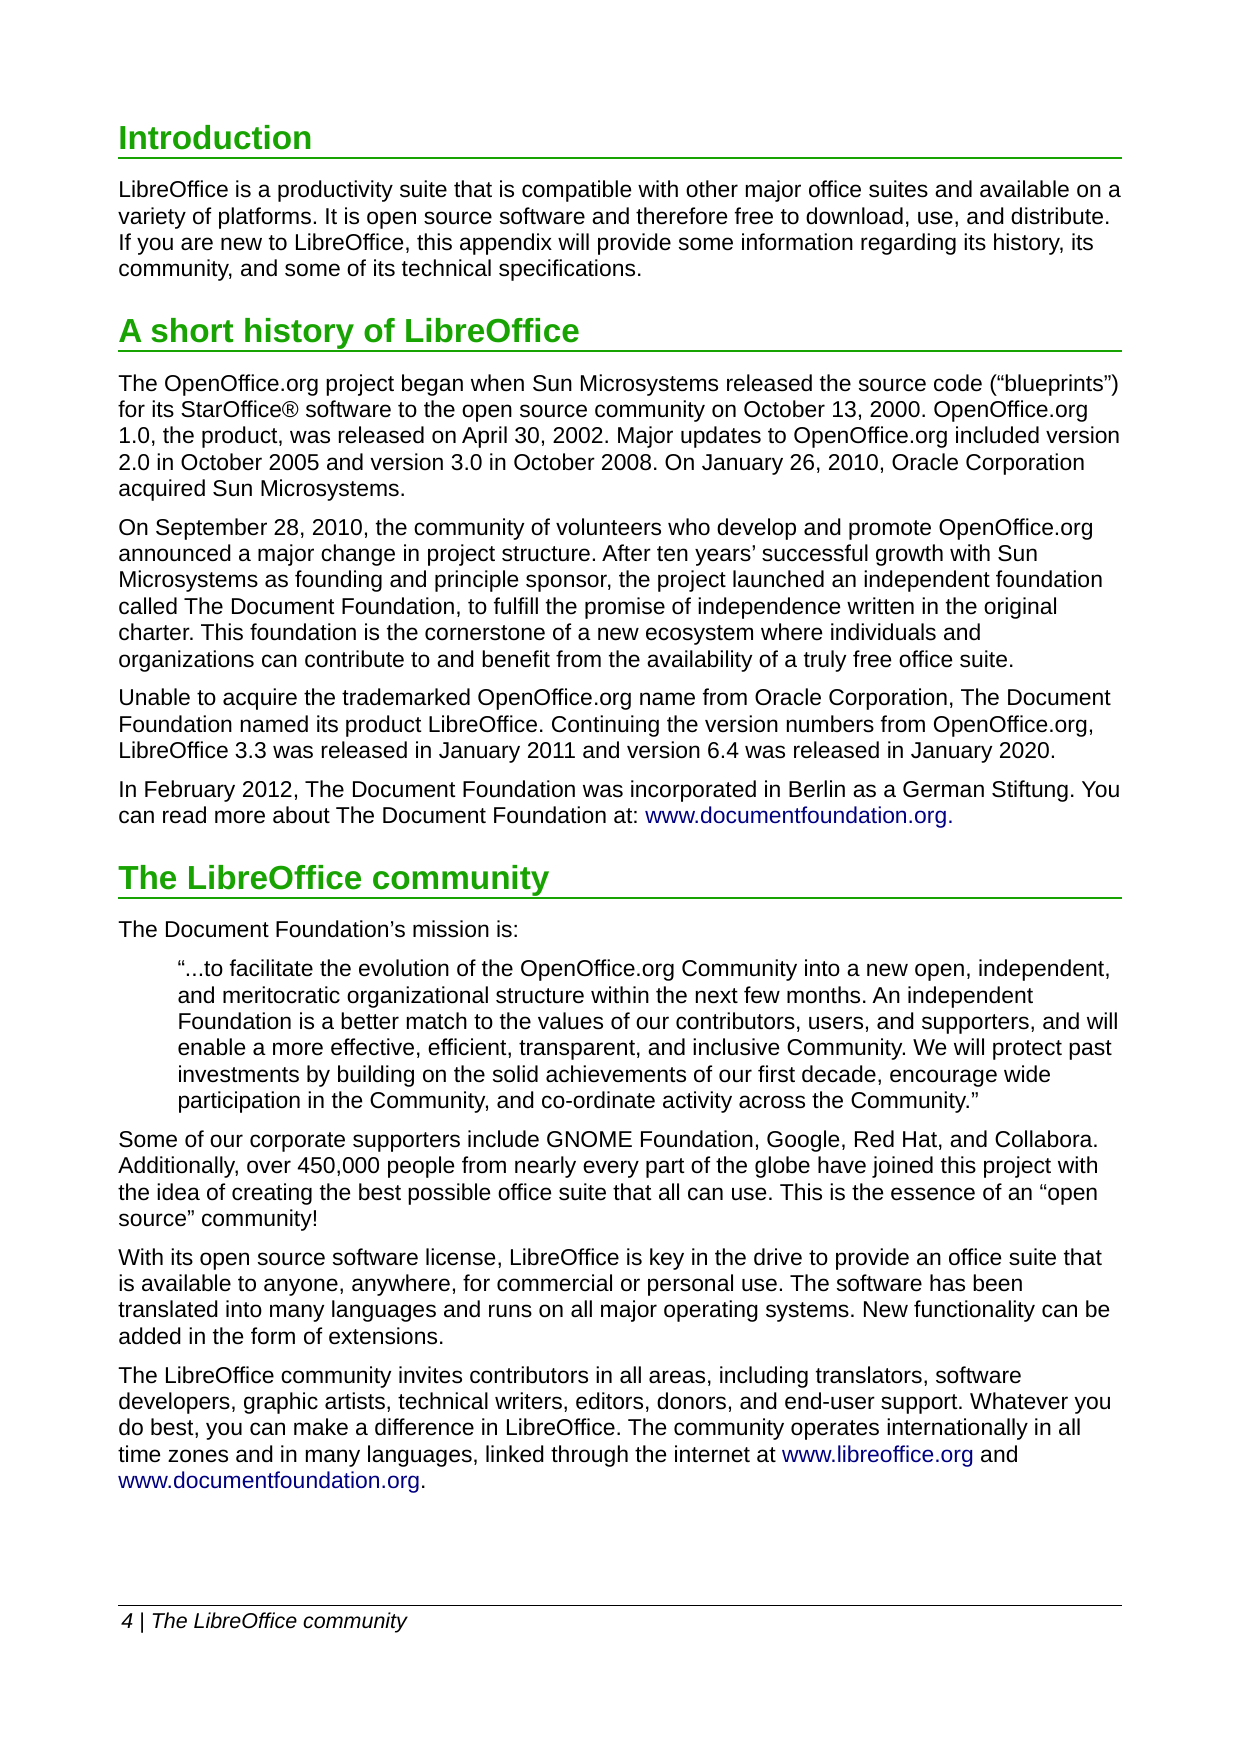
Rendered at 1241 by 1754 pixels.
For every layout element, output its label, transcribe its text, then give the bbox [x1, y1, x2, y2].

subtitle The LibreOffice community [118, 858, 1122, 897]
subtitle Introduction [118, 118, 1122, 157]
text Unable to acquire the trademarked OpenOffice.org name from Oracle Corporation, The Document Foundation named its product LibreOffice. Continuing the version numbers from OpenOffice.org, LibreOffice 3.3 was released in January 2011 and version 6.4 was released in January 2020. [118, 684, 1122, 763]
text LibreOffice is a productivity suite that is compatible with other major office suites and available on a variety of platforms. It is open source software and therefore free to download, use, and distribute. If you are new to LibreOffice, this appendix will provide some information regarding its history, its community, and some of its technical specifications. [118, 176, 1122, 282]
text “...to facilitate the evolution of the OpenOffice.org Community into a new open, independent, and meritocratic organizational structure within the next few months. An independent Foundation is a better match to the values of our contributors, users, and supporters, and will enable a more effective, efficient, transparent, and inclusive Community. We will protect past investments by building on the solid achievements of our first decade, encourage wide participation in the Community, and co-ordinate activity across the Community.” [177, 955, 1122, 1113]
text With its open source software license, LibreOffice is key in the drive to provide an office suite that is available to anyone, anywhere, for commercial or personal use. The software has been translated into many languages and runs on all major operating systems. New functionality can be added in the form of extensions. [118, 1244, 1122, 1349]
text The Document Foundation’s mission is: [118, 916, 1122, 943]
text In February 2012, The Document Foundation was incorporated in Berlin as a German Stiftung. You can read more about The Document Foundation at: www.documentfoundation.org. [118, 776, 1122, 829]
text The LibreOffice community invites contributors in all areas, including translators, software developers, graphic artists, technical writers, editors, donors, and end-user support. Whatever you do best, you can make a difference in LibreOffice. The community operates internationally in all time zones and in many languages, linked through the internet at www.libreoffice.org and www.documentfoundation.org. [118, 1362, 1122, 1493]
text On September 28, 2010, the community of volunteers who develop and promote OpenOffice.org announced a major change in project structure. After ten years’ successful growth with Sun Microsystems as founding and principle sponsor, the project launched an independent foundation called The Document Foundation, to fulfill the promise of independence written in the original charter. This foundation is the cornerstone of a new ecosystem where individuals and organizations can contribute to and benefit from the availability of a truly free office suite. [118, 514, 1122, 672]
text Some of our corporate supporters include GNOME Foundation, Google, Red Hat, and Collabora. Additionally, over 450,000 people from nearly every part of the globe have joined this project with the idea of creating the best possible office suite that all can use. This is the essence of an “open source” community! [118, 1126, 1122, 1231]
text The OpenOffice.org project began when Sun Microsystems released the source code (“blueprints”) for its StarOffice® software to the open source community on October 13, 2000. OpenOffice.org 1.0, the product, was released on April 30, 2002. Major updates to OpenOffice.org included version 2.0 in October 2005 and version 3.0 in October 2008. On January 26, 2010, Oracle Corporation acquired Sun Microsystems. [118, 369, 1122, 501]
subtitle A short history of LibreOffice [118, 311, 1122, 350]
